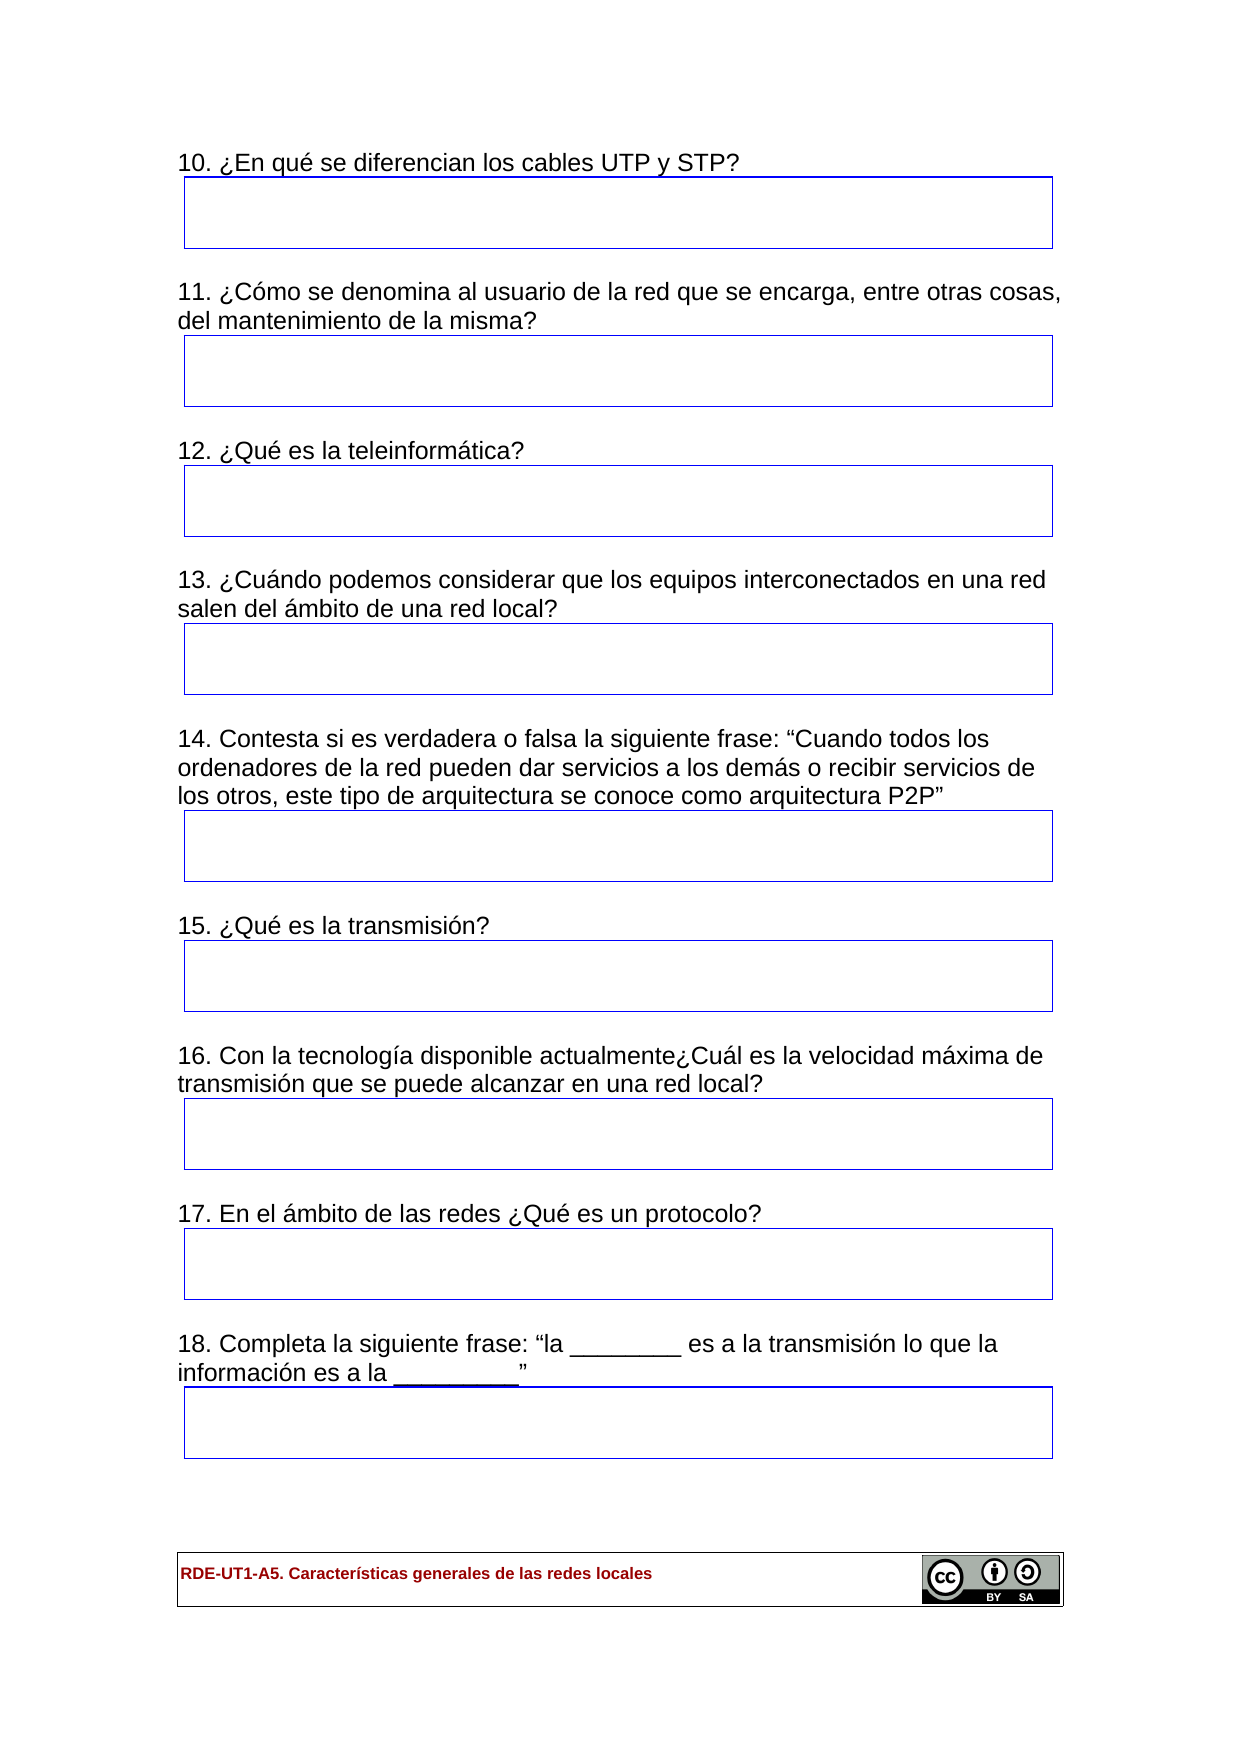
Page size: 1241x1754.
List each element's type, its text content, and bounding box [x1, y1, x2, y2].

picture [922, 1555, 1060, 1604]
text 12. ¿Qué es la teleinformática? [177, 436, 1063, 464]
text 11. ¿Cómo se denomina al usuario de la red que se encarga, entre otras cosas, del mantenimiento de la misma? [177, 277, 1063, 335]
text 14. Contesta si es verdadera o falsa la siguiente frase: “Cuando todos los ordenadores de la red pueden dar servicios a los demás o recibir servicios de los otros, este tipo de arquitectura se conoce como arquitectura P2P” [177, 724, 1063, 810]
table_header [185, 1388, 1052, 1457]
text 13. ¿Cuándo podemos considerar que los equipos interconectados en una red salen del ámbito de una red local? [177, 565, 1063, 623]
text 15. ¿Qué es la transmisión? [177, 911, 1063, 940]
text 16. Con la tecnología disponible actualmente¿Cuál es la velocidad máxima de transmisión que se puede alcanzar en una red local? [177, 1041, 1063, 1098]
table_header [185, 941, 1052, 1011]
table_header [185, 178, 1052, 247]
text 10. ¿En qué se diferencian los cables UTP y STP? [177, 148, 1063, 176]
table_header [185, 624, 1052, 694]
table_header [185, 811, 1052, 881]
table_header [185, 336, 1052, 406]
text 17. En el ámbito de las redes ¿Qué es un protocolo? [177, 1199, 1063, 1228]
text 18. Completa la siguiente frase: “la ________ es a la transmisión lo que la información es a la _________” [177, 1329, 1063, 1386]
table_header [185, 1229, 1052, 1299]
table_header [185, 466, 1052, 536]
table_header [185, 1099, 1052, 1169]
